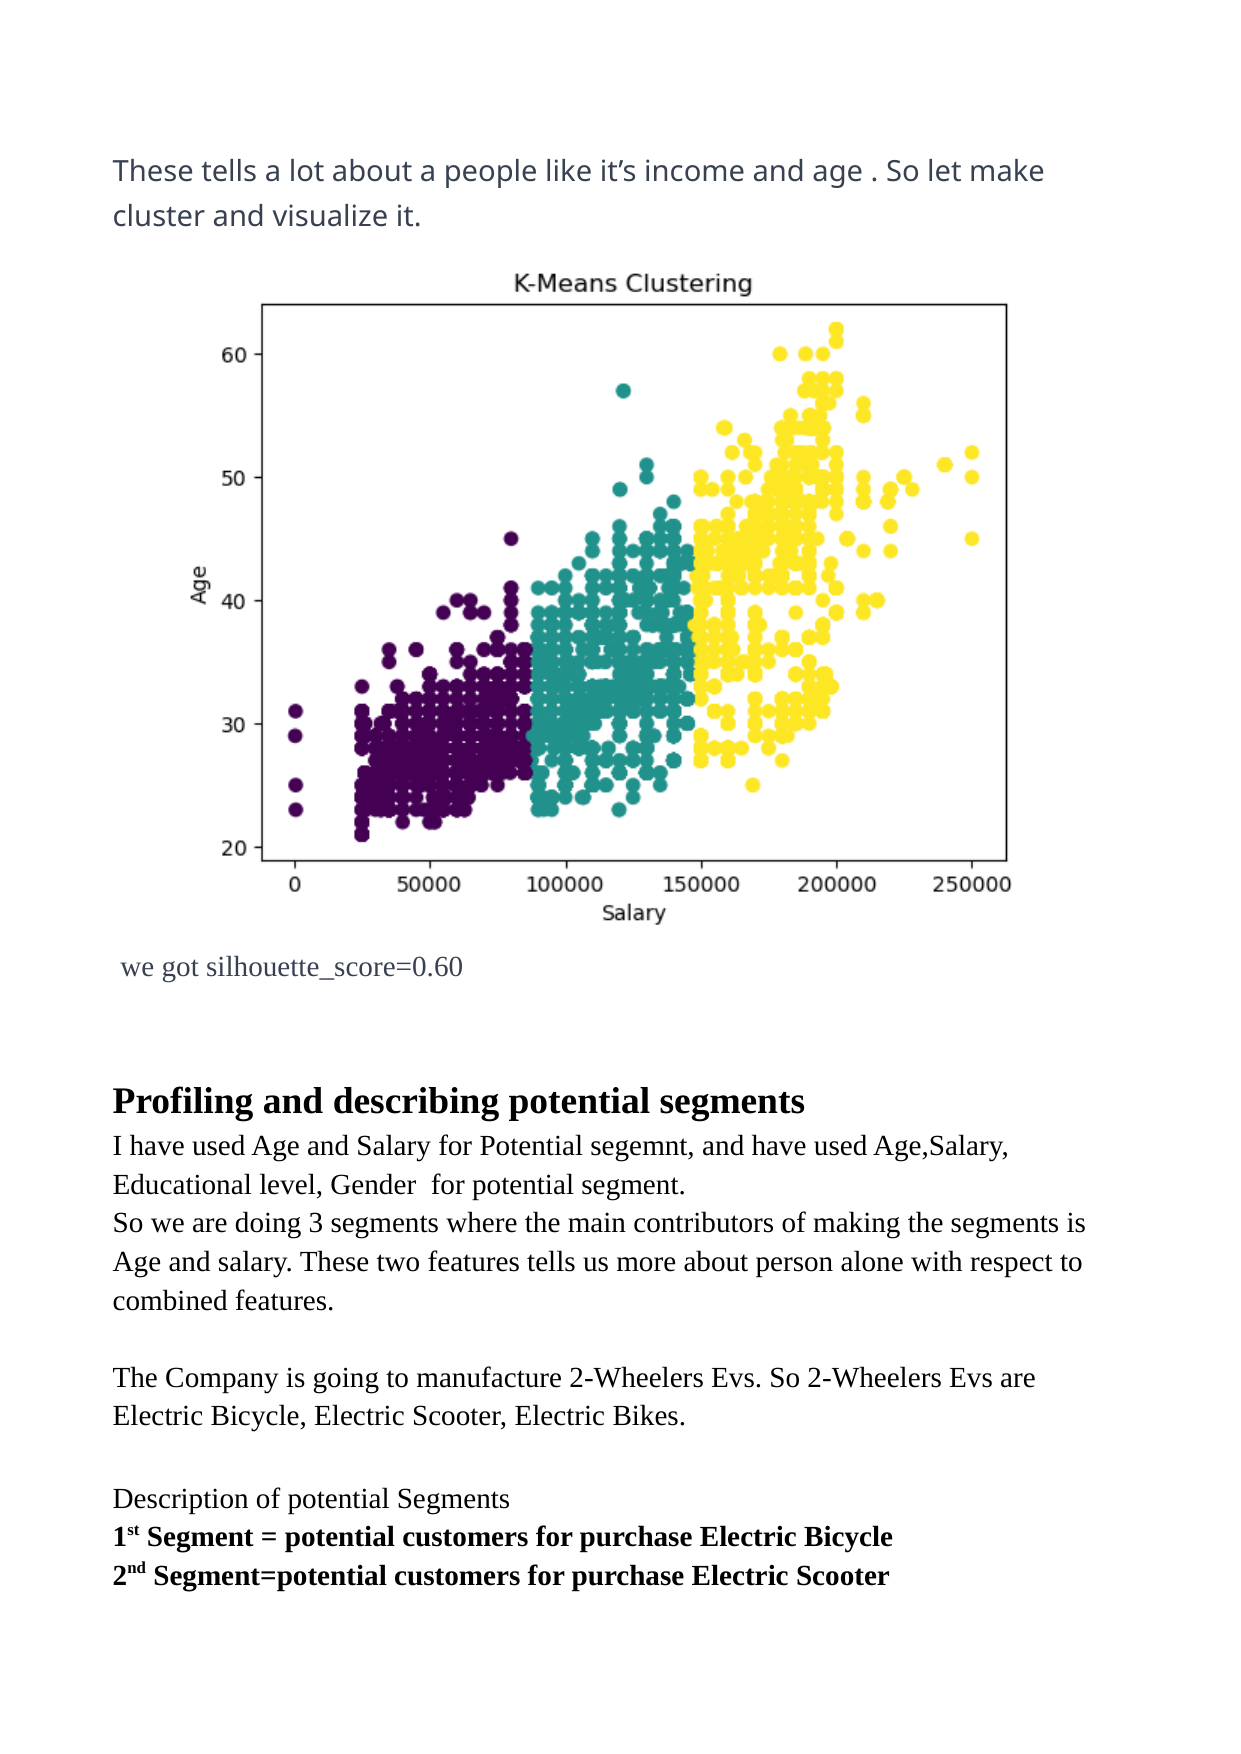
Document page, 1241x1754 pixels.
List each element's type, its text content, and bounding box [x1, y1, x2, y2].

text 2nd Segment=potential customers for purchase Electric Scooter [112, 1558, 1128, 1591]
text So we are doing 3 segments where the main contributors of making the segments is Age and salary. These two features tells us more about person alone with respect to combined features. [112, 1206, 1128, 1316]
text I have used Age and Salary for Potential segemnt, and have used Age,Salary, Educational level, Gender for potential segment. [112, 1128, 1128, 1201]
text Profiling and describing potential segments [112, 1079, 1128, 1122]
picture [176, 259, 1027, 940]
text The Company is going to manufacture 2-Wheelers Evs. So 2-Wheelers Evs are Electric Bicycle, Electric Scooter, Electric Bikes. [112, 1360, 1128, 1432]
text These tells a lot about a people like it’s income and age . So let make cluster and visualize it. [112, 150, 1128, 235]
text we got silhouette_score=0.60 [112, 241, 1128, 985]
text 1st Segment = potential customers for purchase Electric Bicycle [112, 1519, 1128, 1553]
text Description of potential Segments [112, 1481, 1128, 1514]
